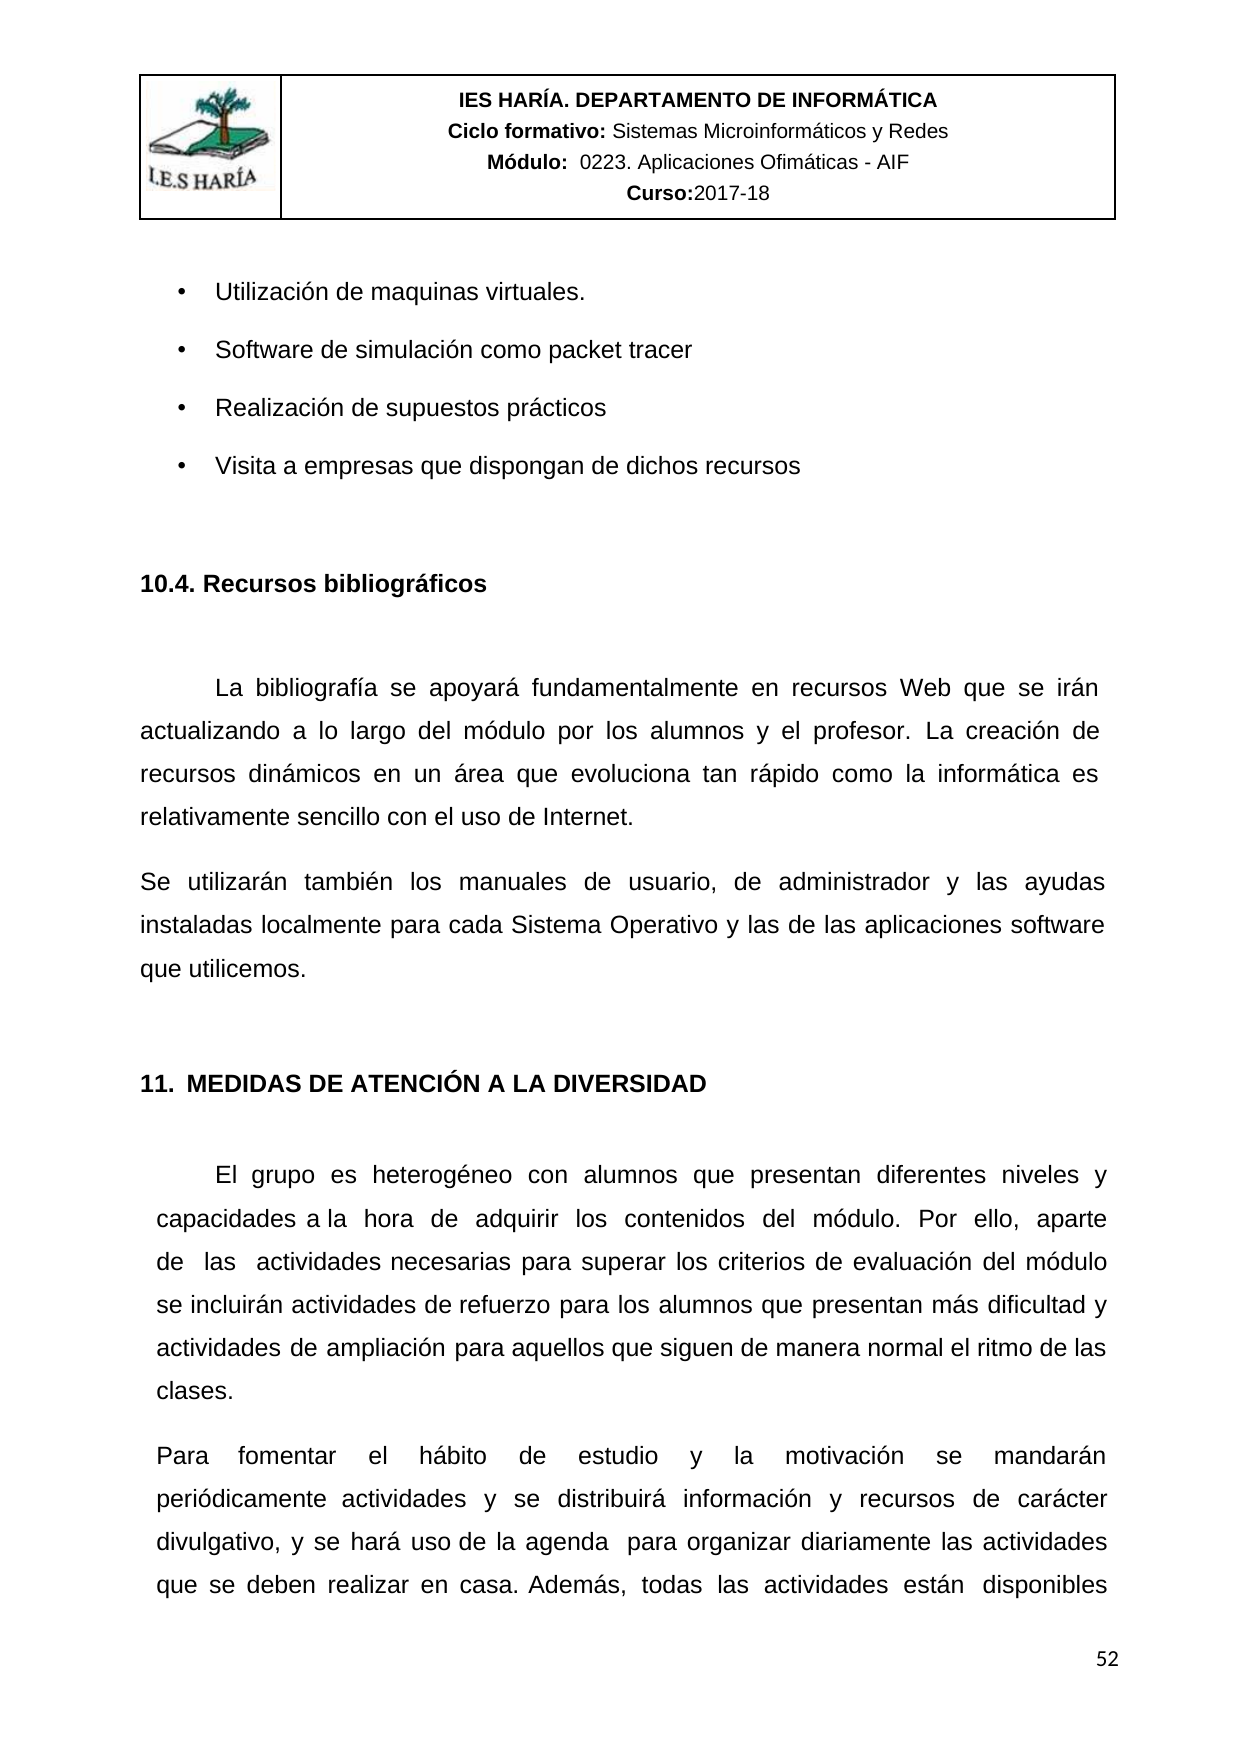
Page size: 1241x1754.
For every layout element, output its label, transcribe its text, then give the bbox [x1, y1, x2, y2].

list Visita a empresas que dispongan de dichos recursos [177, 451, 1119, 480]
text El grupo es heterogéneo con alumnos que presentan diferentes niveles y capacidades a la hora de adquirir los contenidos del módulo. Por ello, aparte de las actividades necesarias para superar los criterios de evaluación del módulo se incluirán actividades de refuerzo para los alumnos que presentan más dificultad y actividades de ampliación para aquellos que siguen de manera normal el ritmo de las clases. [156, 1161, 1108, 1405]
text La bibliografía se apoyará fundamentalmente en recursos Web que se irán actualizando a lo largo del módulo por los alumnos y el profesor. La creación de recursos dinámicos en un área que evoluciona tan rápido como la informática es relativamente sencillo con el uso de Internet. [140, 673, 1100, 831]
subtitle 11. MEDIDAS DE ATENCIÓN A LA DIVERSIDAD [140, 1068, 1119, 1097]
picture [145, 81, 276, 191]
text Se utilizarán también los manuales de usuario, de administrador y las ayudas instaladas localmente para cada Sistema Operativo y las de las aplicaciones software que utilicemos. [140, 867, 1107, 982]
list Realización de supuestos prácticos [177, 393, 1119, 422]
list Software de simulación como packet tracer [177, 335, 1119, 364]
text Para fomentar el hábito de estudio y la motivación se mandarán periódicamente actividades y se distribuirá información y recursos de carácter divulgativo, y se hará uso de la agenda para organizar diariamente las actividades que se deben realizar en casa. Además, todas las actividades están disponibles [156, 1441, 1108, 1599]
list Utilización de maquinas virtuales. [177, 277, 1119, 306]
text 10.4. Recursos bibliográficos [140, 569, 1119, 598]
